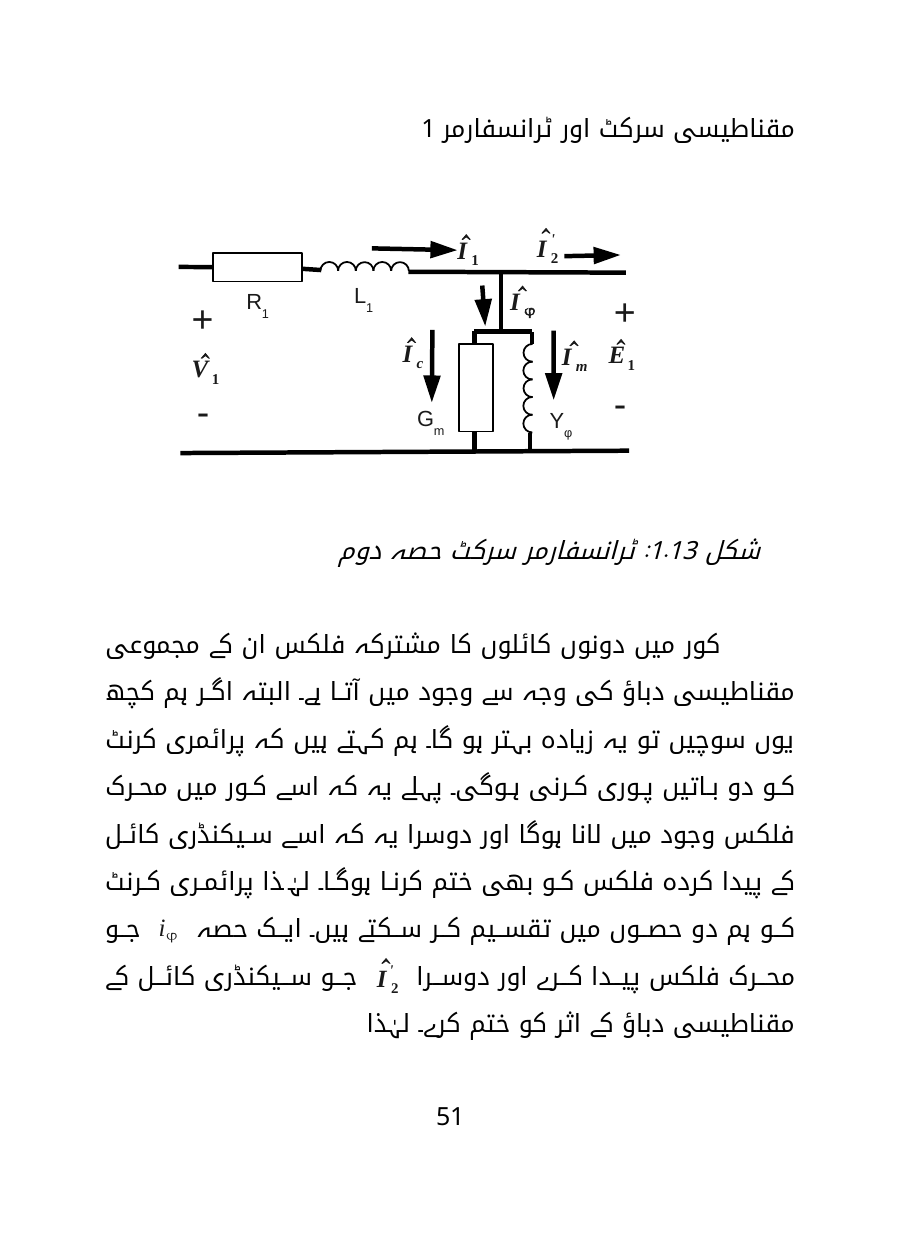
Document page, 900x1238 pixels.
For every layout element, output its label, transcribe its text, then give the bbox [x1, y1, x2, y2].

text کور میں دونوں کائلوں کا مشترکہ فلکس ان کے مجموعی مقناطیسی دباؤ کی وجہ سے وجود میں آتا ہے۔ البتہ اگر ہم کچھ یوں سوچیں تو یہ زیادہ بہتر ہو گا۔ ہم کہتے ہیں کہ پرائمری کرنٹ کو دو باتیں پوری کرنی ہوگی۔ پہلے یہ کہ اسے کور میں محرک فلکس وجود میں لانا ہوگا اور دوسرا یہ کہ اسے سیکنڈری کائل کے پیدا کردہ فلکس کو بھی ختم کرنا ہوگا۔ لہٰذا پرائمری کرنٹ کو ہم دو حصوں میں تقسیم کر سکتے ہیں۔ ایک حصہجو محرک فلکس پیدا کرے اور دوسراجو سیکنڈری کائل کے مقناطیسی دباؤ کے اثر کو ختم کرے۔ لہٰذا [105, 621, 795, 1048]
text شکل 1.13: ٹرانسفارمر سرکٹ حصہ دوم [140, 195, 760, 575]
